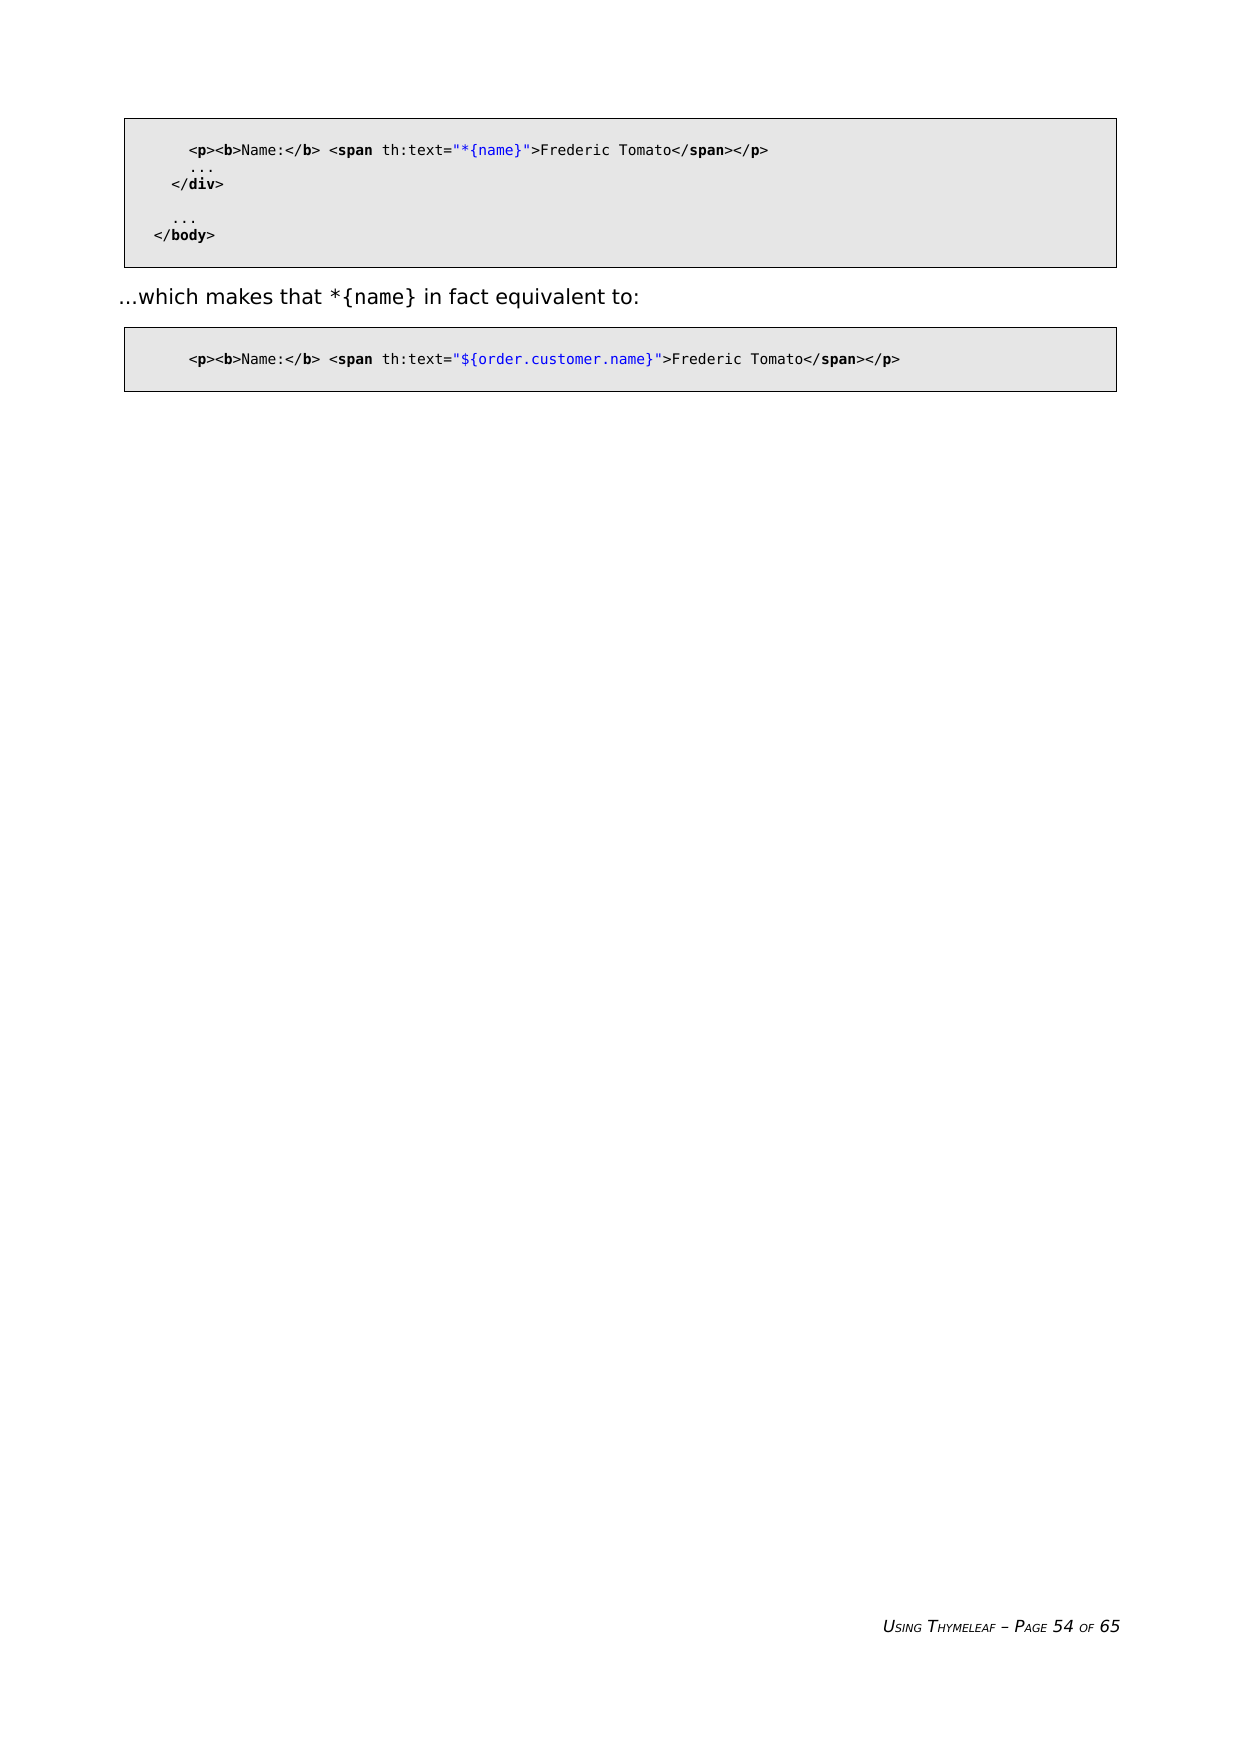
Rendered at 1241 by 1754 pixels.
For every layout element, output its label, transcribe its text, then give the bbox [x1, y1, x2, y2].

text <p><b>Name:</b> <span th:text="*{name}">Frederic Tomato</span></p> ... </div> ... </body> [125, 119, 1116, 267]
text ...which makes that *{name} in fact equivalent to: [118, 285, 1122, 309]
text <p><b>Name:</b> <span th:text="${order.customer.name}">Frederic Tomato</span></p> [125, 328, 1116, 391]
